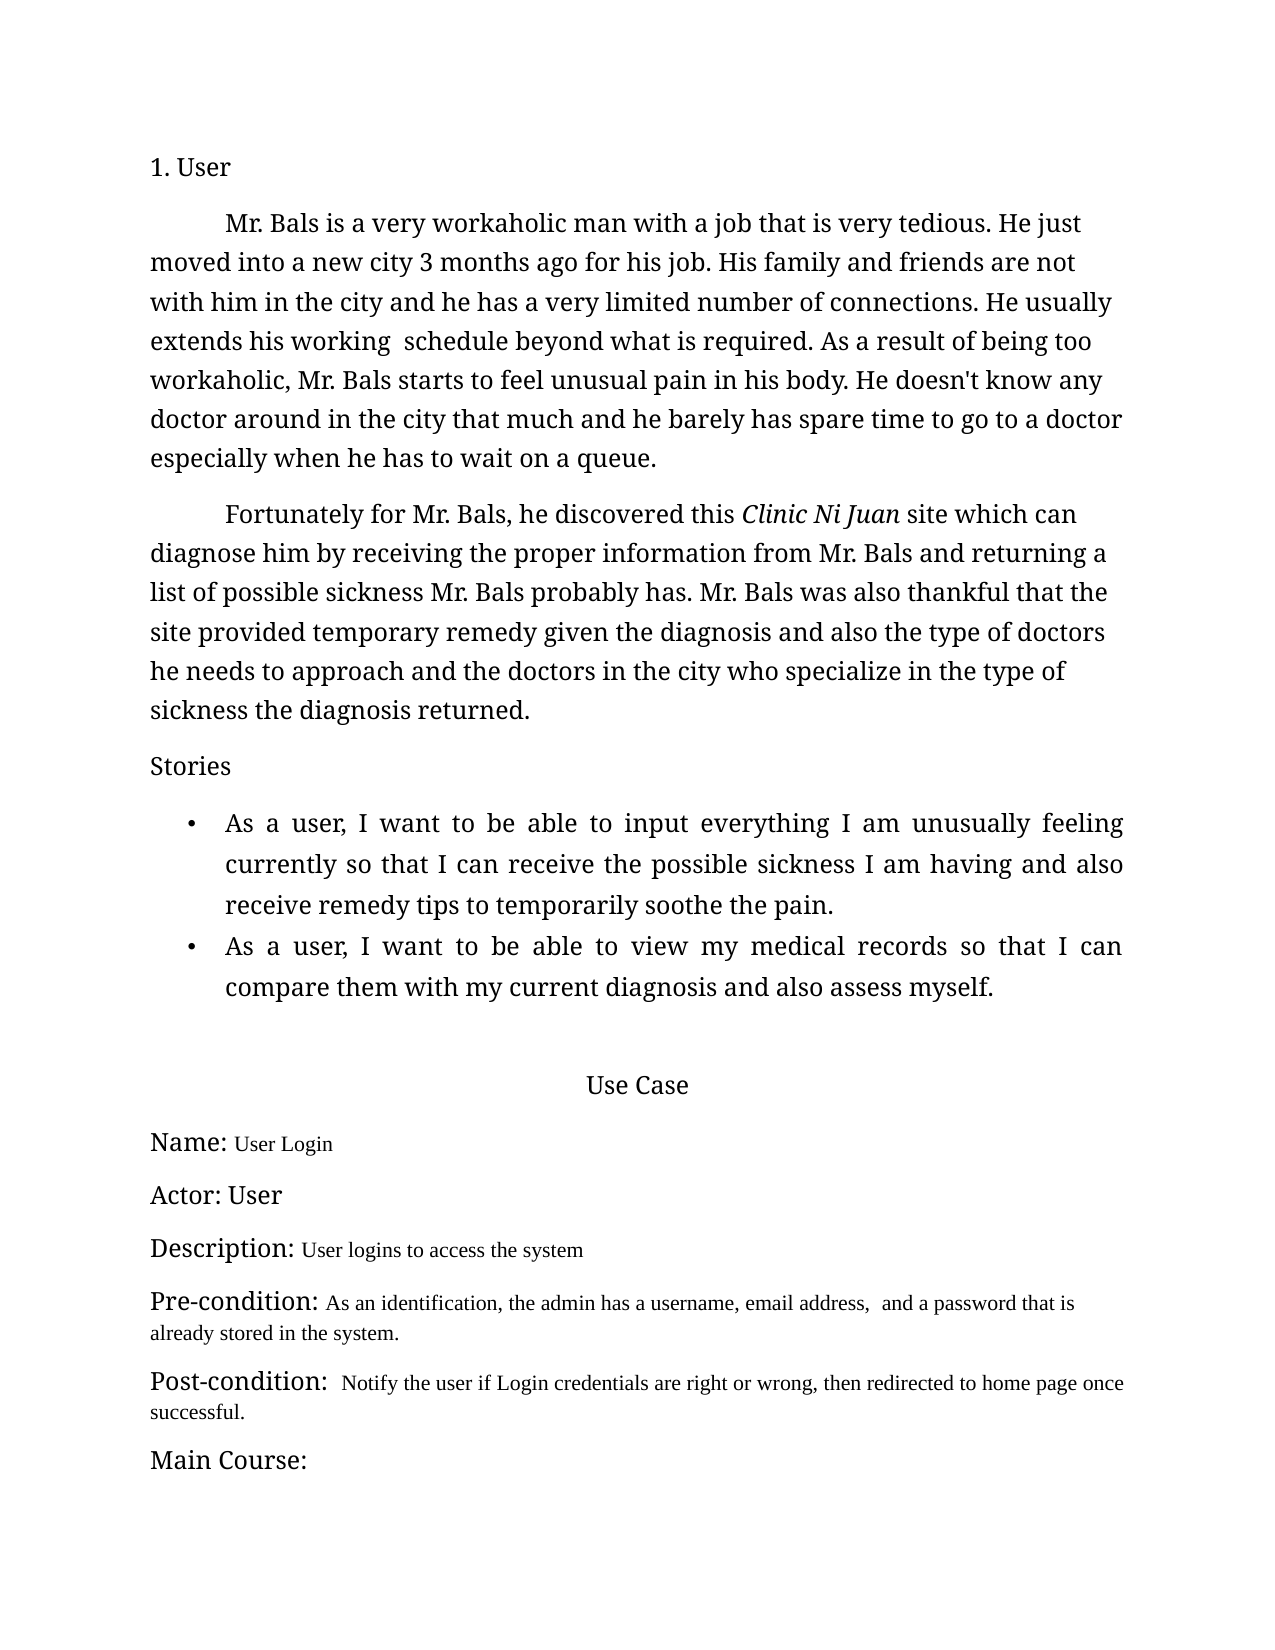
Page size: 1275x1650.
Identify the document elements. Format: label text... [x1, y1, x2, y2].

text Post-condition: Notify the user if Login credentials are right or wrong, then redirected to home page once successful. [150, 1363, 1125, 1424]
text Description: User logins to access the system [150, 1231, 1125, 1265]
list As a user, I want to be able to input everything I am unusually feeling currently so that I can receive the possible sickness I am having and also receive remedy tips to temporarily soothe the pain. [187, 806, 1125, 922]
text Mr. Bals is a very workaholic man with a job that is very tedious. He just moved into a new city 3 months ago for his job. His family and friends are not with him in the city and he has a very limited number of connections. He usually extends his working schedule beyond what is required. As a result of being too workaholic, Mr. Bals starts to feel unusual pain in his body. He doesn't know any doctor around in the city that much and he barely has spare time to go to a doctor especially when he has to wait on a queue. [150, 206, 1125, 475]
text 1. User [150, 150, 1125, 184]
text Name: User Login [150, 1125, 1125, 1159]
text Stories [150, 748, 1125, 782]
text Actor: User [150, 1178, 1125, 1212]
list As a user, I want to be able to view my medical records so that I can compare them with my current diagnosis and also assess myself. [187, 928, 1125, 1003]
text Fortunately for Mr. Bals, he discovered this Clinic Ni Juan site which can diagnose him by receiving the proper information from Mr. Bals and returning a list of possible sickness Mr. Bals probably has. Mr. Bals was also thankful that the site provided temporary remedy given the diagnosis and also the type of doctors he needs to approach and the doctors in the city who specialize in the type of sickness the diagnosis returned. [150, 497, 1125, 727]
text Main Course: [150, 1443, 1125, 1477]
text Use Case [150, 1067, 1125, 1102]
text Pre-condition: As an identification, the admin has a username, email address, and a password that is already stored in the system. [150, 1284, 1125, 1345]
